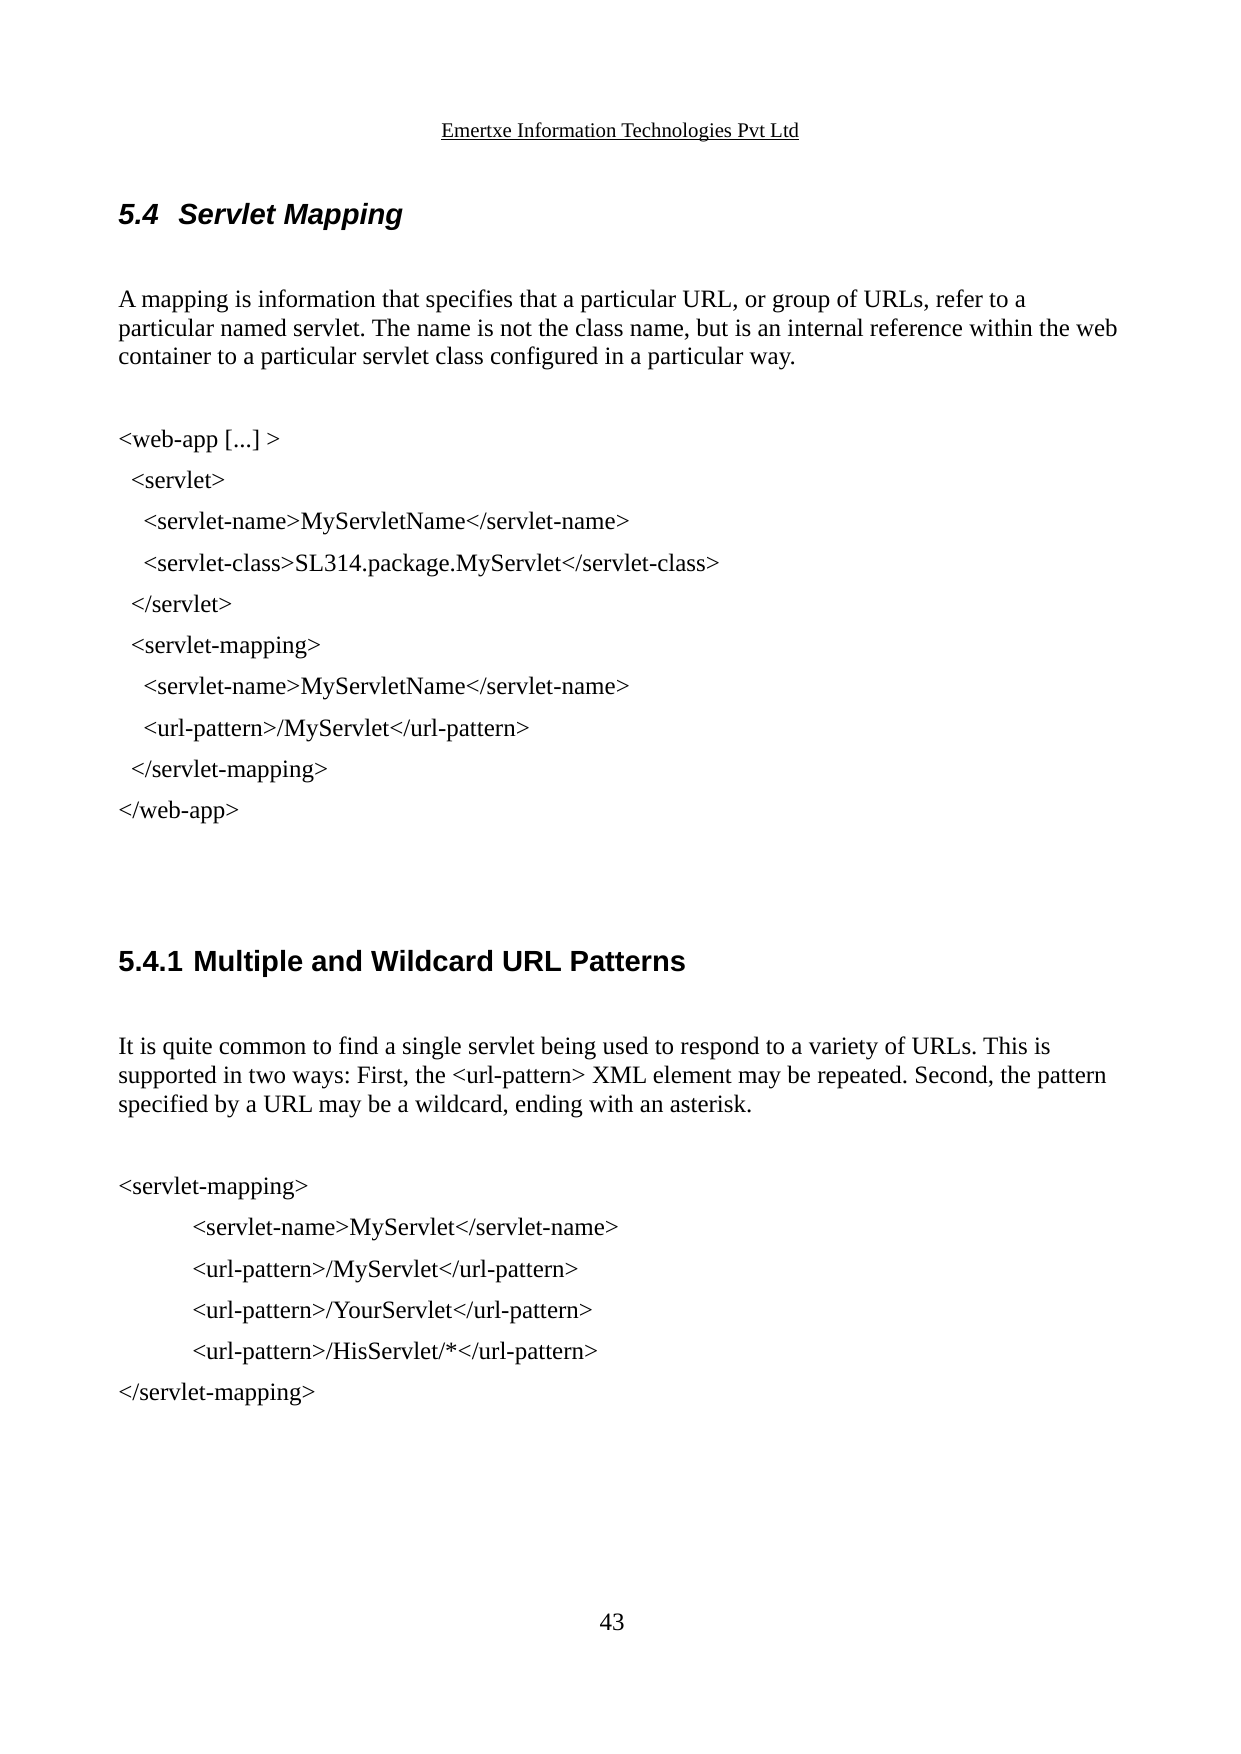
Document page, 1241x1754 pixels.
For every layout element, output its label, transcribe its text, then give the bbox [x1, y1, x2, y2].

text </servlet-mapping> [118, 754, 1122, 783]
text <servlet-name>MyServletName</servlet-name> [118, 671, 1122, 700]
text <servlet> [118, 465, 1122, 494]
text <servlet-mapping> [118, 1171, 1122, 1200]
text <url-pattern>/HisServlet/*</url-pattern> [118, 1336, 1122, 1365]
text It is quite common to find a single servlet being used to respond to a variety of URLs. This is supported in two ways: First, the <url-pattern> XML element may be repeated. Second, the pattern specified by a URL may be a wildcard, ending with an asterisk. [118, 1031, 1122, 1117]
text <url-pattern>/MyServlet</url-pattern> [118, 713, 1122, 741]
text </web-app> [118, 795, 1122, 824]
text A mapping is information that specifies that a particular URL, or group of URLs, refer to a particular named servlet. The name is not the class name, but is an internal reference within the web container to a particular servlet class configured in a particular way. [118, 284, 1122, 370]
text <servlet-name>MyServlet</servlet-name> [118, 1212, 1122, 1241]
subtitle Multiple and Wildcard URL Patterns [118, 944, 1122, 977]
text <web-app [...] > [118, 424, 1122, 453]
text </servlet-mapping> [118, 1377, 1122, 1406]
subtitle Servlet Mapping [118, 197, 1122, 230]
text <servlet-class>SL314.package.MyServlet</servlet-class> [118, 548, 1122, 576]
text <servlet-name>MyServletName</servlet-name> [118, 506, 1122, 535]
text </servlet> [118, 589, 1122, 618]
text <url-pattern>/YourServlet</url-pattern> [118, 1295, 1122, 1324]
text <url-pattern>/MyServlet</url-pattern> [118, 1254, 1122, 1282]
text <servlet-mapping> [118, 630, 1122, 659]
